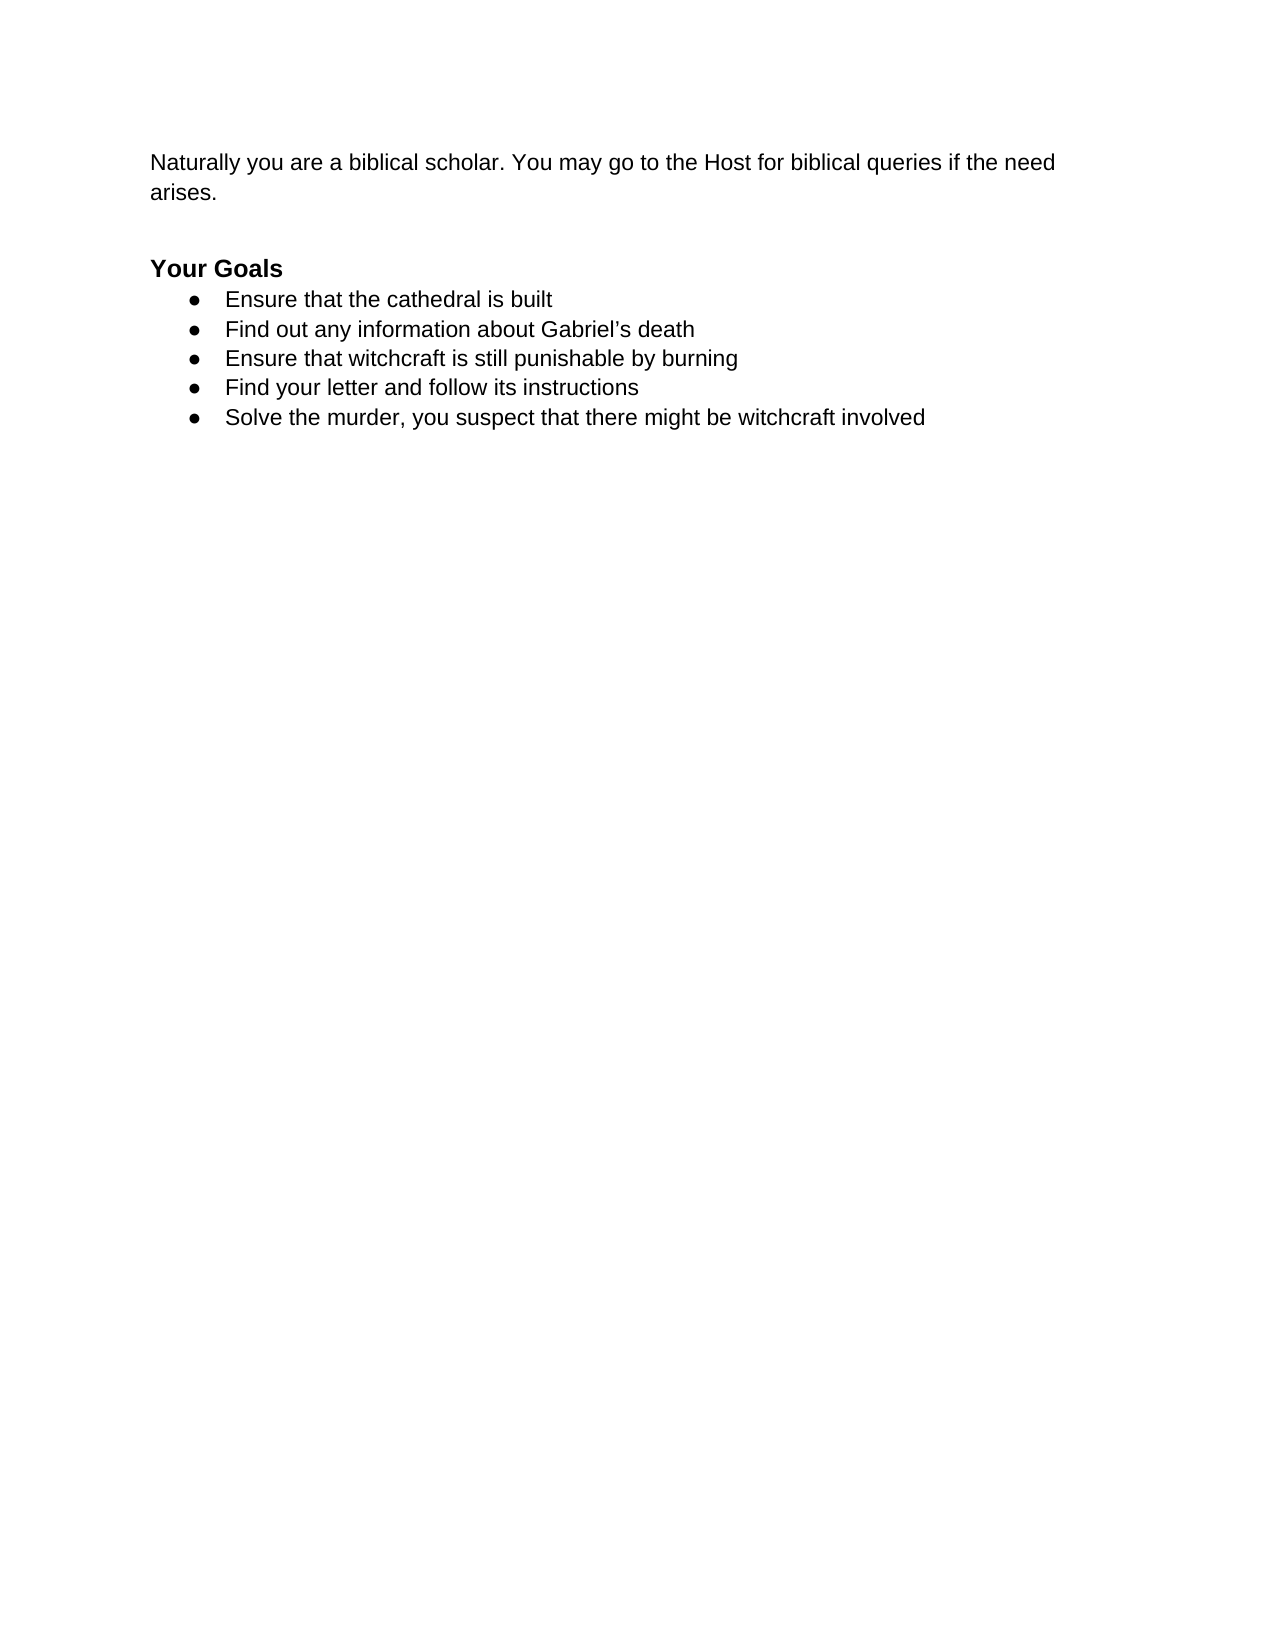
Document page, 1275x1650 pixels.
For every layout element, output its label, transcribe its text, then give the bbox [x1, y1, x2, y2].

list Find your letter and follow its instructions [187, 375, 1125, 401]
subtitle Your Goals [150, 255, 1125, 283]
list Find out any information about Gabriel’s death [187, 316, 1125, 342]
list Solve the murder, you suspect that there might be witchcraft involved [187, 404, 1125, 430]
list Ensure that the cathedral is built [187, 287, 1125, 312]
list Ensure that witchcraft is still punishable by burning [187, 346, 1125, 371]
text Naturally you are a biblical scholar. You may go to the Host for biblical queries if the need arises. [150, 150, 1125, 205]
